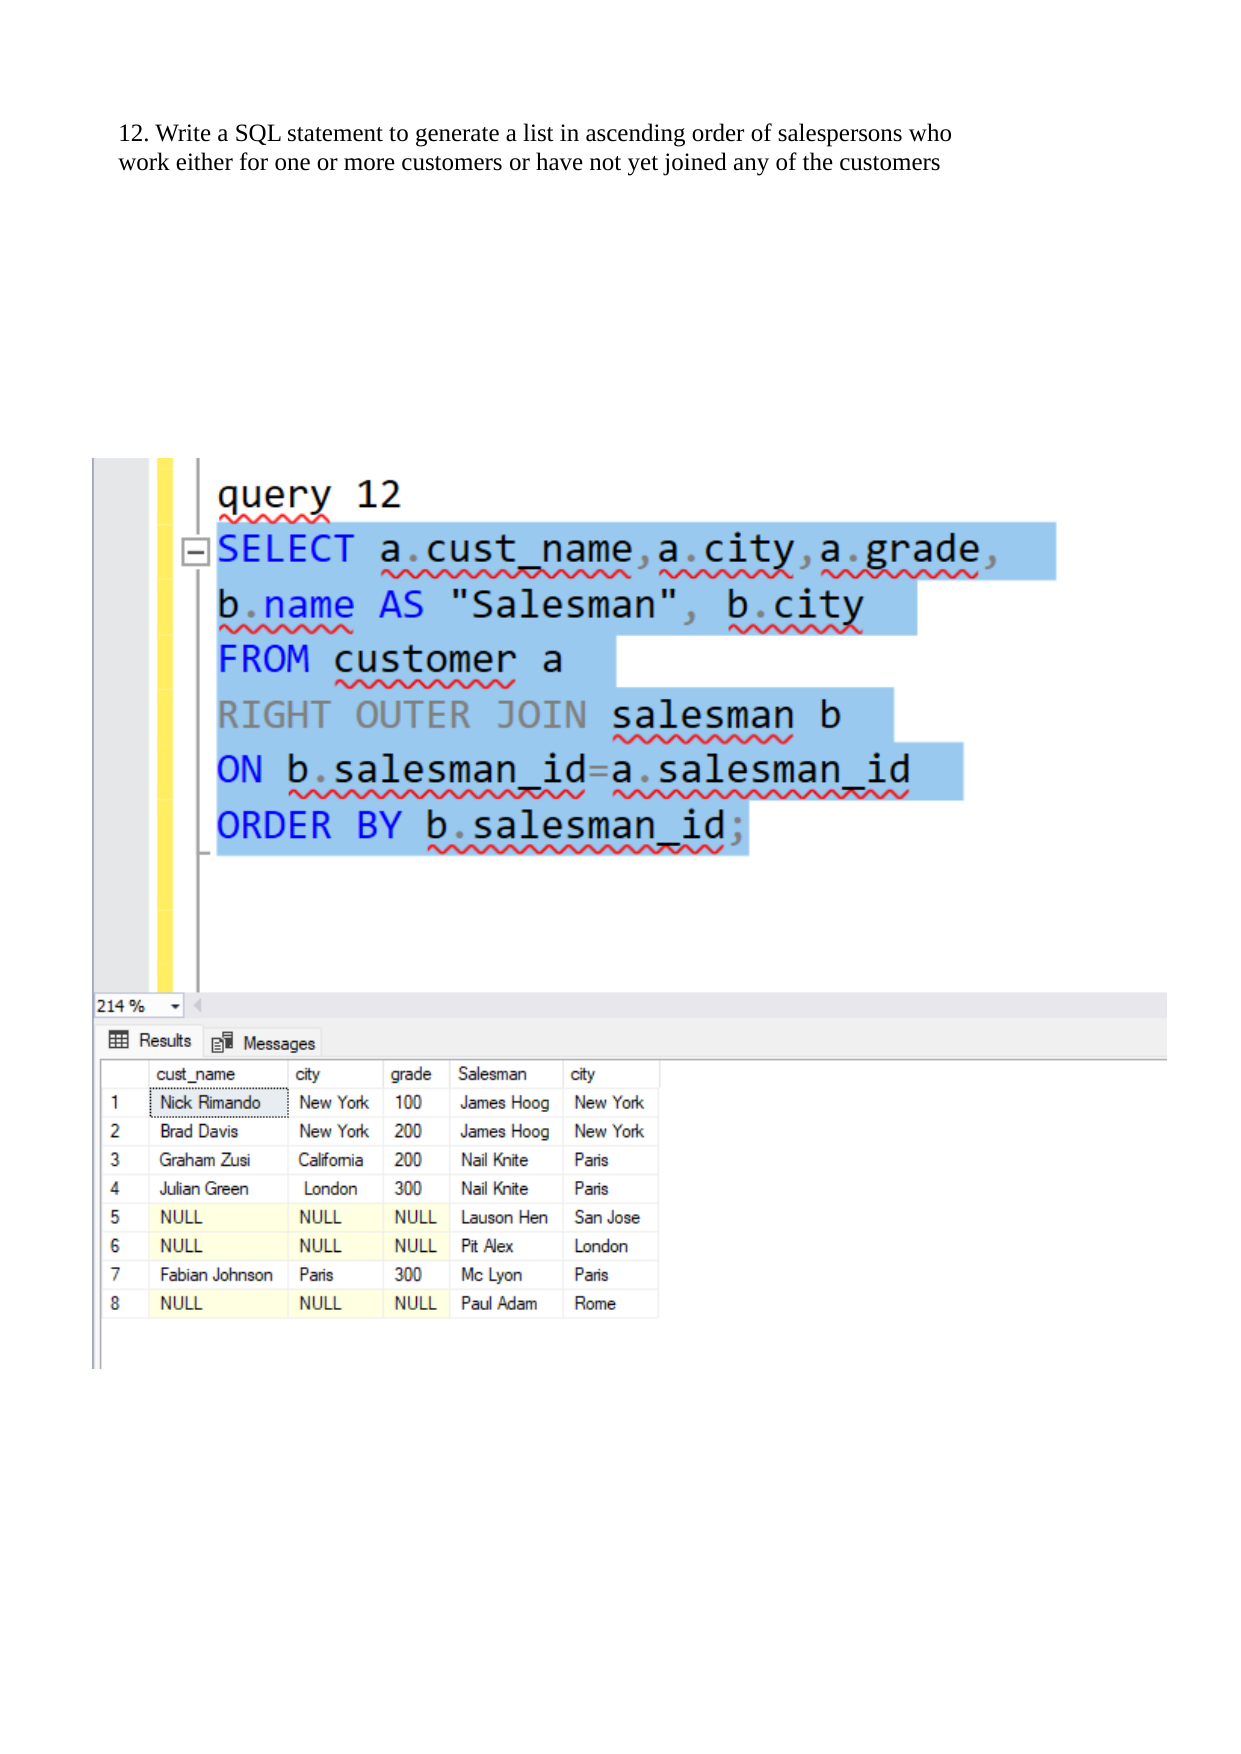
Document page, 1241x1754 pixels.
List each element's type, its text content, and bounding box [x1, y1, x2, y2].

text 12. Write a SQL statement to generate a list in ascending order of salespersons who [118, 118, 1122, 147]
text work either for one or more customers or have not yet joined any of the customers [118, 147, 1122, 176]
picture [92, 458, 501, 1369]
